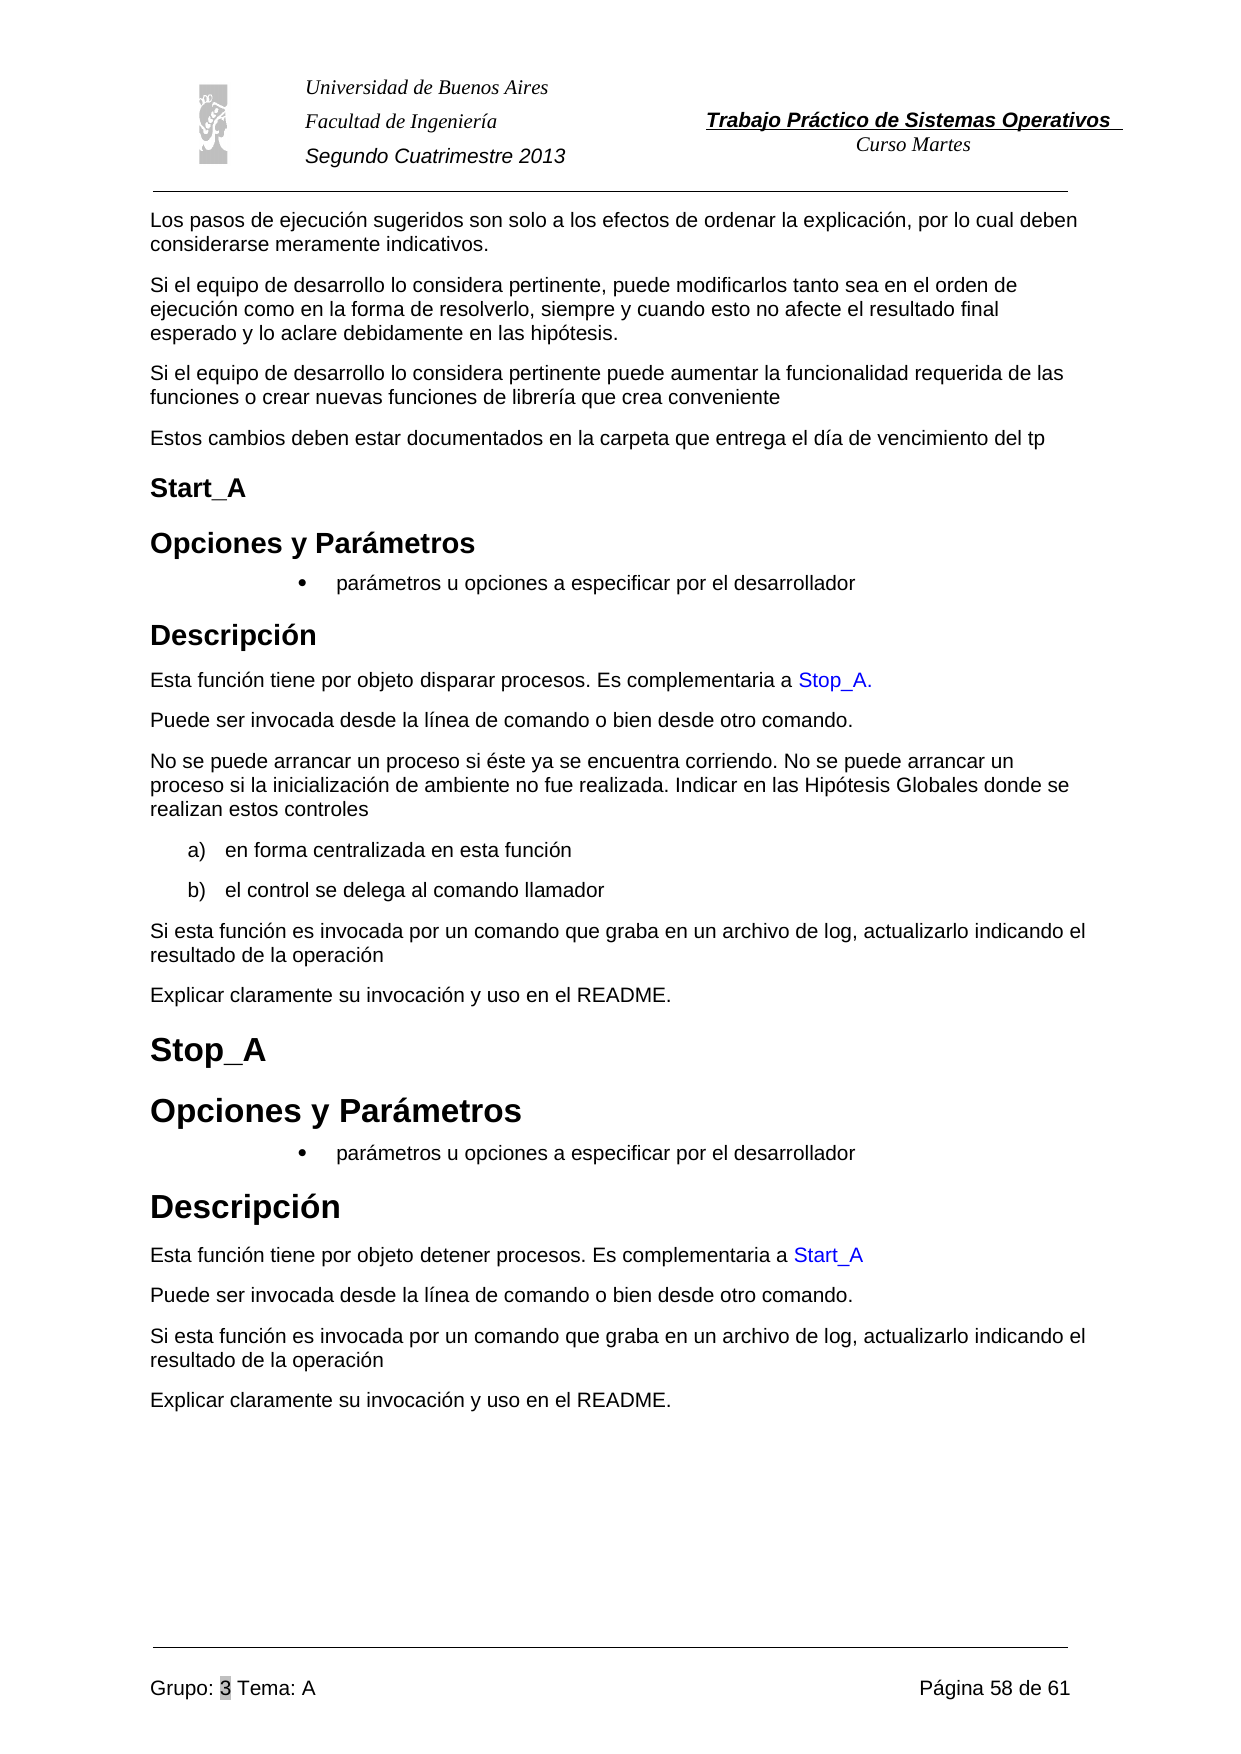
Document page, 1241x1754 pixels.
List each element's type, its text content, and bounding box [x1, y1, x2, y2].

text Stop_A [150, 1030, 1090, 1069]
text Si el equipo de desarrollo lo considera pertinente puede aumentar la funcionalidad requerida de las funciones o crear nuevas funciones de librería que crea conveniente [150, 361, 1090, 409]
text Si esta función es invocada por un comando que graba en un archivo de log, actualizarlo indicando el resultado de la operación [150, 1324, 1090, 1372]
text Estos cambios deben estar documentados en la carpeta que entrega el día de vencimiento del tp [150, 426, 1090, 449]
list el control se delega al comando llamador [187, 878, 1090, 902]
text Esta función tiene por objeto disparar procesos. Es complementaria a Stop_A. [150, 668, 1090, 692]
text Descripción [150, 617, 1090, 651]
list en forma centralizada en esta función [187, 837, 1090, 861]
picture [198, 82, 231, 166]
text Los pasos de ejecución sugeridos son solo a los efectos de ordenar la explicación, por lo cual deben considerarse meramente indicativos. [150, 208, 1090, 256]
list parámetros u opciones a especificar por el desarrollador [298, 1140, 1090, 1164]
text Opciones y Parámetros [150, 527, 1090, 560]
text No se puede arrancar un proceso si éste ya se encuentra corriendo. No se puede arrancar un proceso si la inicialización de ambiente no fue realizada. Indicar en las Hipótesis Globales donde se realizan estos controles [150, 749, 1090, 821]
list parámetros u opciones a especificar por el desarrollador [298, 571, 1090, 594]
text Start_A [150, 472, 1090, 504]
text Descripción [150, 1187, 1090, 1226]
text Explicar claramente su invocación y uso en el README. [150, 1388, 1090, 1412]
text Puede ser invocada desde la línea de comando o bien desde otro comando. [150, 1283, 1090, 1307]
text Opciones y Parámetros [150, 1092, 1090, 1130]
text Si esta función es invocada por un comando que graba en un archivo de log, actualizarlo indicando el resultado de la operación [150, 919, 1090, 967]
text Si el equipo de desarrollo lo considera pertinente, puede modificarlos tanto sea en el orden de ejecución como en la forma de resolverlo, siempre y cuando esto no afecte el resultado final esperado y lo aclare debidamente en las hipótesis. [150, 272, 1090, 344]
text Puede ser invocada desde la línea de comando o bien desde otro comando. [150, 708, 1090, 732]
text Explicar claramente su invocación y uso en el README. [150, 983, 1090, 1007]
text Esta función tiene por objeto detener procesos. Es complementaria a Start_A [150, 1242, 1090, 1266]
